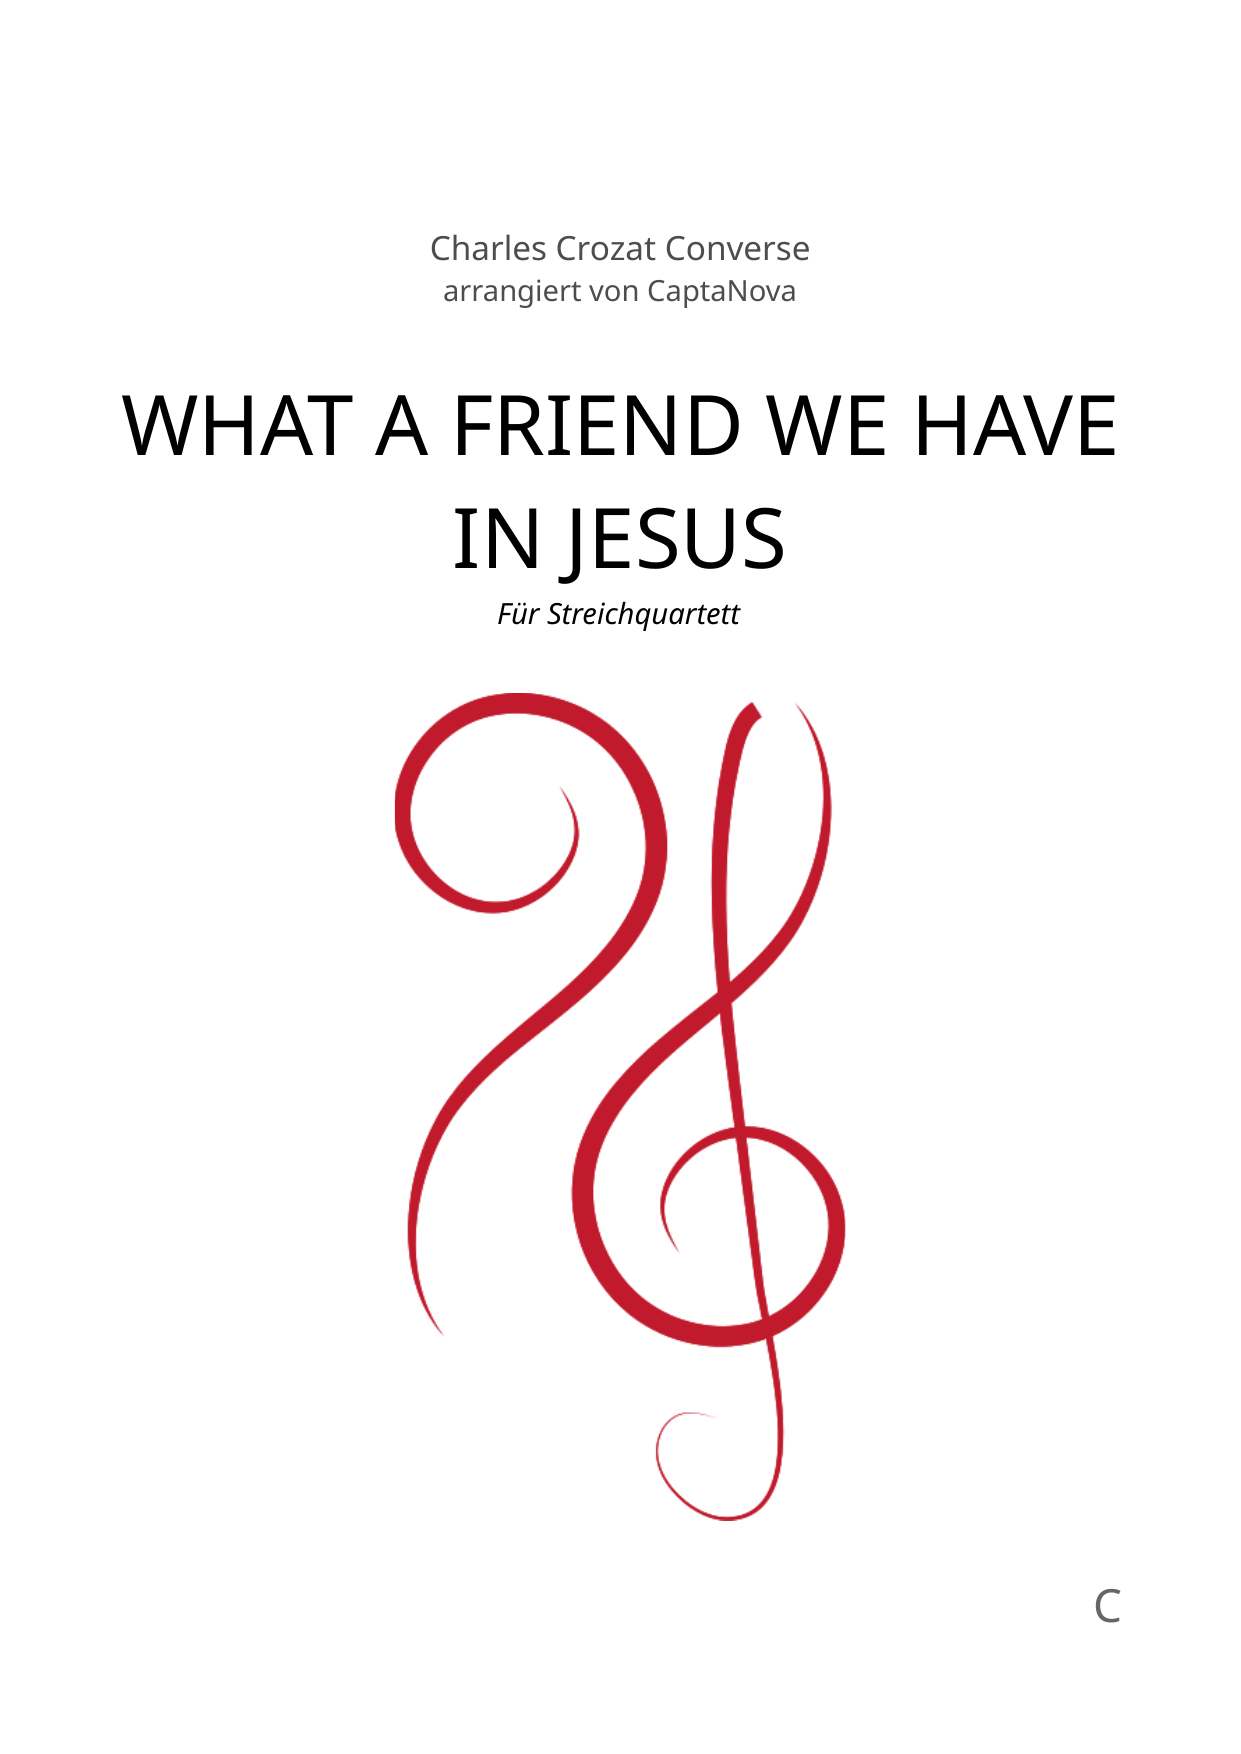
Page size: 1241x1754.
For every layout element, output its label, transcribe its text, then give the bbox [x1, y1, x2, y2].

text arrangiert von CaptaNova [118, 270, 1122, 309]
text Für Streichquartett [118, 593, 1122, 633]
picture [394, 693, 846, 1521]
text WHAT A FRIEND WE HAVE IN JESUS [118, 366, 1122, 593]
text Charles Crozat Converse [118, 224, 1122, 270]
